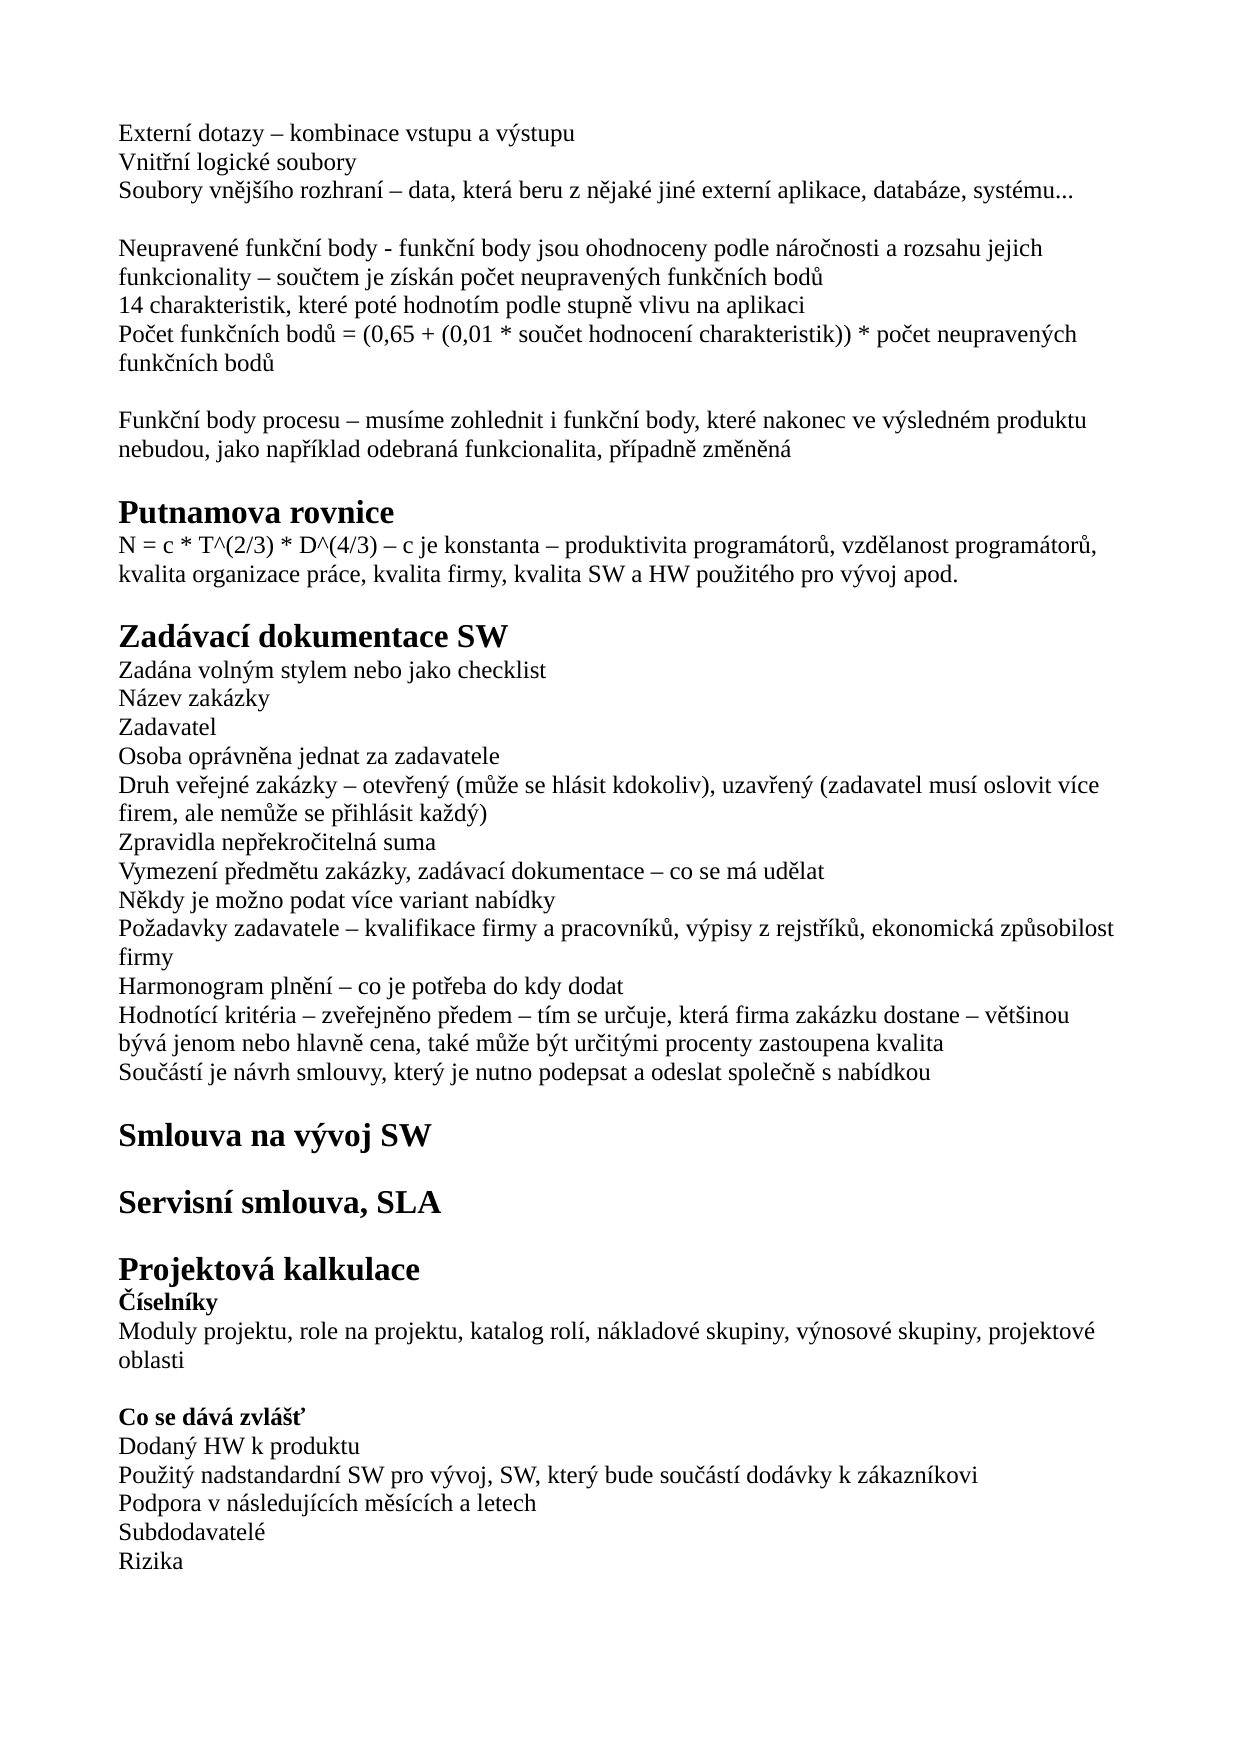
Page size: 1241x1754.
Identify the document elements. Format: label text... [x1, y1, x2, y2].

text Funkční body procesu – musíme zohlednit i funkční body, které nakonec ve výsledném produktu nebudou, jako například odebraná funkcionalita, případně změněná [118, 406, 1122, 463]
text Zadavatel [118, 712, 1122, 741]
text Název zakázky [118, 683, 1122, 712]
text Požadavky zadavatele – kvalifikace firmy a pracovníků, výpisy z rejstříků, ekonomická způsobilost firmy [118, 913, 1122, 971]
text Zpravidla nepřekročitelná suma [118, 827, 1122, 856]
text Projektová kalkulace [118, 1249, 1122, 1287]
text Počet funkčních bodů = (0,65 + (0,01 * součet hodnocení charakteristik)) * počet neupravených funkčních bodů [118, 319, 1122, 377]
text N = c * T^(2/3) * D^(4/3) – c je konstanta – produktivita programátorů, vzdělanost programátorů, kvalita organizace práce, kvalita firmy, kvalita SW a HW použitého pro vývoj apod. [118, 530, 1122, 588]
text Soubory vnějšího rozhraní – data, která beru z nějaké jiné externí aplikace, databáze, systému... [118, 176, 1122, 204]
text 14 charakteristik, které poté hodnotím podle stupně vlivu na aplikaci [118, 291, 1122, 319]
text Hodnotící kritéria – zveřejněno předem – tím se určuje, která firma zakázku dostane – většinou bývá jenom nebo hlavně cena, také může být určitými procenty zastoupena kvalita [118, 1000, 1122, 1057]
text Vnitřní logické soubory [118, 147, 1122, 176]
text Osoba oprávněna jednat za zadavatele [118, 741, 1122, 770]
text Dodaný HW k produktu [118, 1431, 1122, 1460]
text Neupravené funkční body - funkční body jsou ohodnoceny podle náročnosti a rozsahu jejich funkcionality – součtem je získán počet neupravených funkčních bodů [118, 233, 1122, 291]
text Externí dotazy – kombinace vstupu a výstupu [118, 118, 1122, 147]
text Smlouva na vývoj SW [118, 1115, 1122, 1153]
text Zadána volným stylem nebo jako checklist [118, 655, 1122, 683]
text Vymezení předmětu zakázky, zadávací dokumentace – co se má udělat [118, 856, 1122, 885]
text Zadávací dokumentace SW [118, 616, 1122, 655]
text Moduly projektu, role na projektu, katalog rolí, nákladové skupiny, výnosové skupiny, projektové oblasti [118, 1316, 1122, 1373]
text Součástí je návrh smlouvy, který je nutno podepsat a odeslat společně s nabídkou [118, 1057, 1122, 1086]
text Někdy je možno podat více variant nabídky [118, 885, 1122, 913]
text Servisní smlouva, SLA [118, 1182, 1122, 1220]
text Putnamova rovnice [118, 492, 1122, 530]
text Rizika [118, 1546, 1122, 1575]
text Harmonogram plnění – co je potřeba do kdy dodat [118, 971, 1122, 1000]
text Co se dává zvlášť [118, 1402, 1122, 1431]
text Podpora v následujících měsících a letech [118, 1488, 1122, 1517]
text Použitý nadstandardní SW pro vývoj, SW, který bude součástí dodávky k zákazníkovi [118, 1460, 1122, 1488]
text Druh veřejné zakázky – otevřený (může se hlásit kdokoliv), uzavřený (zadavatel musí oslovit více firem, ale nemůže se přihlásit každý) [118, 770, 1122, 827]
text Subdodavatelé [118, 1517, 1122, 1546]
text Číselníky [118, 1287, 1122, 1316]
